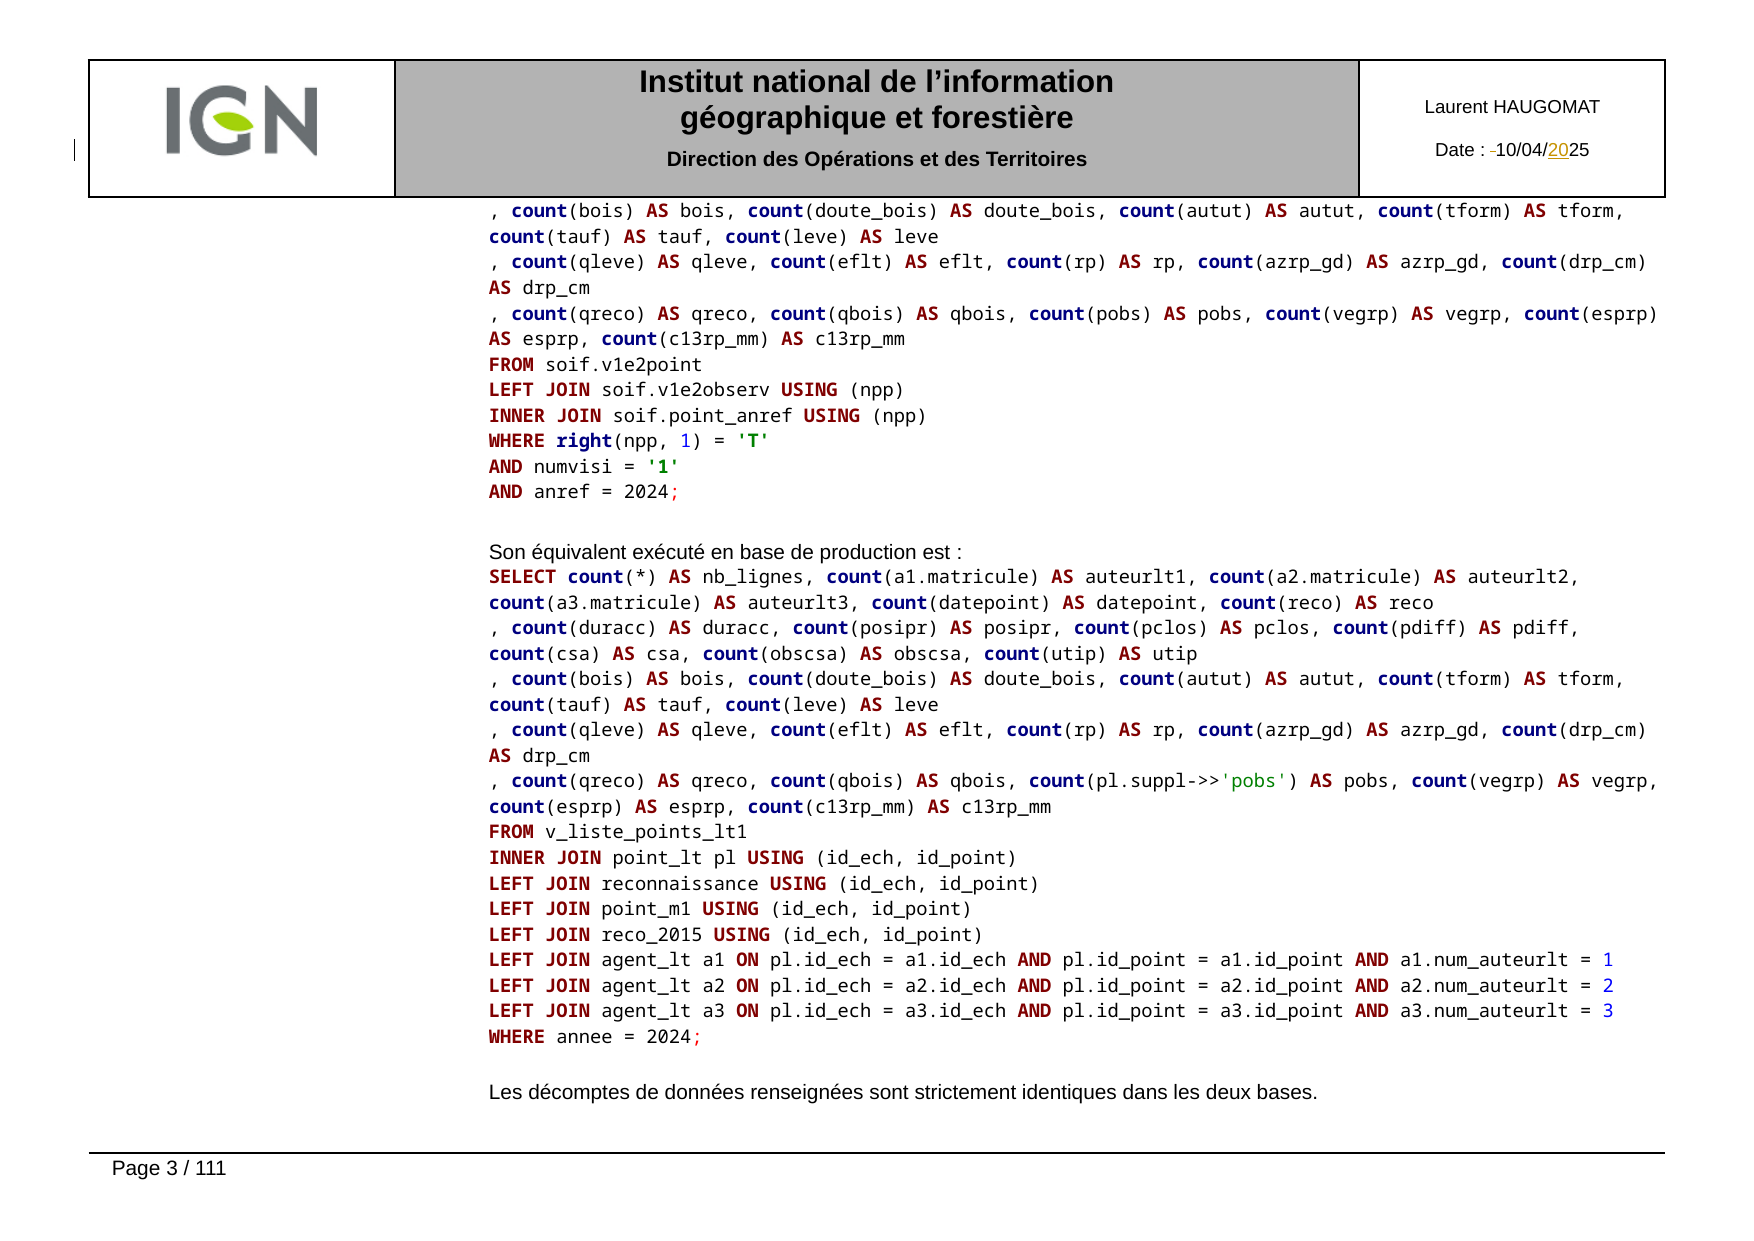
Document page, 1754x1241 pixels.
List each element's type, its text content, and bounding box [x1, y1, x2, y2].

table_cell [89, 198, 483, 1137]
picture [141, 62, 343, 180]
table_cell , count(bois) AS bois, count(doute_bois) AS doute_bois, count(autut) AS autut, count(tform) AS tform, count(tauf) AS tauf, count(leve) AS leve , count(qleve) AS qleve, count(eflt) AS eflt, count(rp) AS rp, count(azrp_gd) AS azrp_gd, count(drp_cm) AS drp_cm , count(qreco) AS qreco, count(qbois) AS qbois, count(pobs) AS pobs, count(vegrp) AS vegrp, count(esprp) AS esprp, count(c13rp_mm) AS c13rp_mm FROM soif.v1e2point LEFT JOIN soif.v1e2observ USING (npp) INNER JOIN soif.point_anref USING (npp) WHERE right(npp, 1) = 'T' AND numvisi = '1' AND anref = 2024; Son équivalent exécuté en base de production est : SELECT count(*) AS nb_lignes, count(a1.matricule) AS auteurlt1, count(a2.matricule) AS auteurlt2, count(a3.matricule) AS auteurlt3, count(datepoint) AS datepoint, count(reco) AS reco , count(duracc) AS duracc, count(posipr) AS posipr, count(pclos) AS pclos, count(pdiff) AS pdiff, count(csa) AS csa, count(obscsa) AS obscsa, count(utip) AS utip , count(bois) AS bois, count(doute_bois) AS doute_bois, count(autut) AS autut, count(tform) AS tform, count(tauf) AS tauf, count(leve) AS leve , count(qleve) AS qleve, count(eflt) AS eflt, count(rp) AS rp, count(azrp_gd) AS azrp_gd, count(drp_cm) AS drp_cm , count(qreco) AS qreco, count(qbois) AS qbois, count(pl.suppl->>'pobs') AS pobs, count(vegrp) AS vegrp, count(esprp) AS esprp, count(c13rp_mm) AS c13rp_mm FROM v_liste_points_lt1 INNER JOIN point_lt pl USING (id_ech, id_point) LEFT JOIN reconnaissance USING (id_ech, id_point) LEFT JOIN point_m1 USING (id_ech, id_point) LEFT JOIN reco_2015 USING (id_ech, id_point) LEFT JOIN agent_lt a1 ON pl.id_ech = a1.id_ech AND pl.id_point = a1.id_point AND a1.num_auteurlt = 1 LEFT JOIN agent_lt a2 ON pl.id_ech = a2.id_ech AND pl.id_point = a2.id_point AND a2.num_auteurlt = 2 LEFT JOIN agent_lt a3 ON pl.id_ech = a3.id_ech AND pl.id_point = a3.id_point AND a3.num_auteurlt = 3 WHERE annee = 2024; Les décomptes de données renseignées sont strictement identiques dans les deux bases. [483, 198, 1665, 1137]
